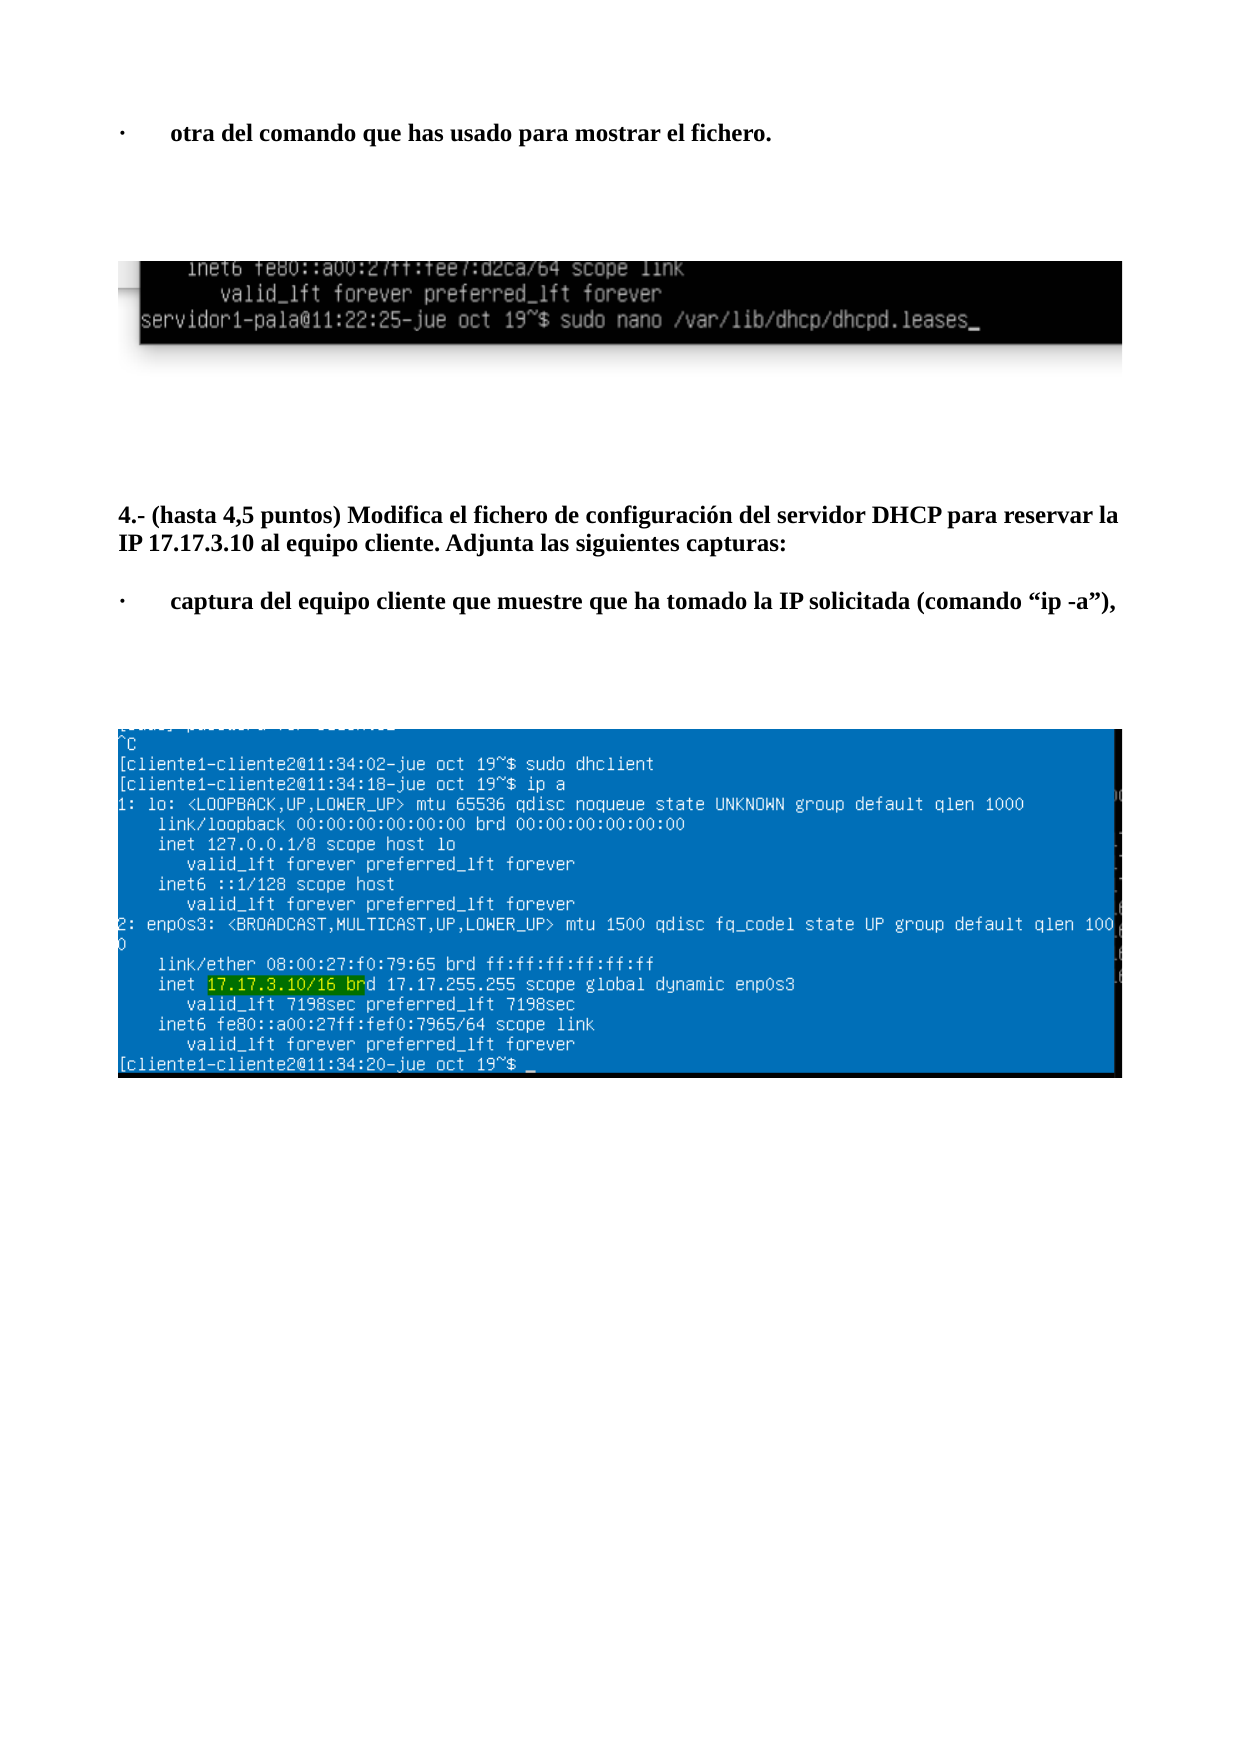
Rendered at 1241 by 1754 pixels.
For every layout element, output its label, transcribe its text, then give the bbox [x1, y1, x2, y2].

text · captura del equipo cliente que muestre que ha tomado la IP solicitada (comando “ip -a”), [118, 586, 1122, 615]
text · otra del comando que has usado para mostrar el fichero. [118, 118, 1122, 147]
picture [118, 729, 1123, 1078]
text 4.- (hasta 4,5 puntos) Modifica el fichero de configuración del servidor DHCP para reservar la IP 17.17.3.10 al equipo cliente. Adjunta las siguientes capturas: [118, 500, 1122, 557]
picture [118, 261, 1123, 414]
